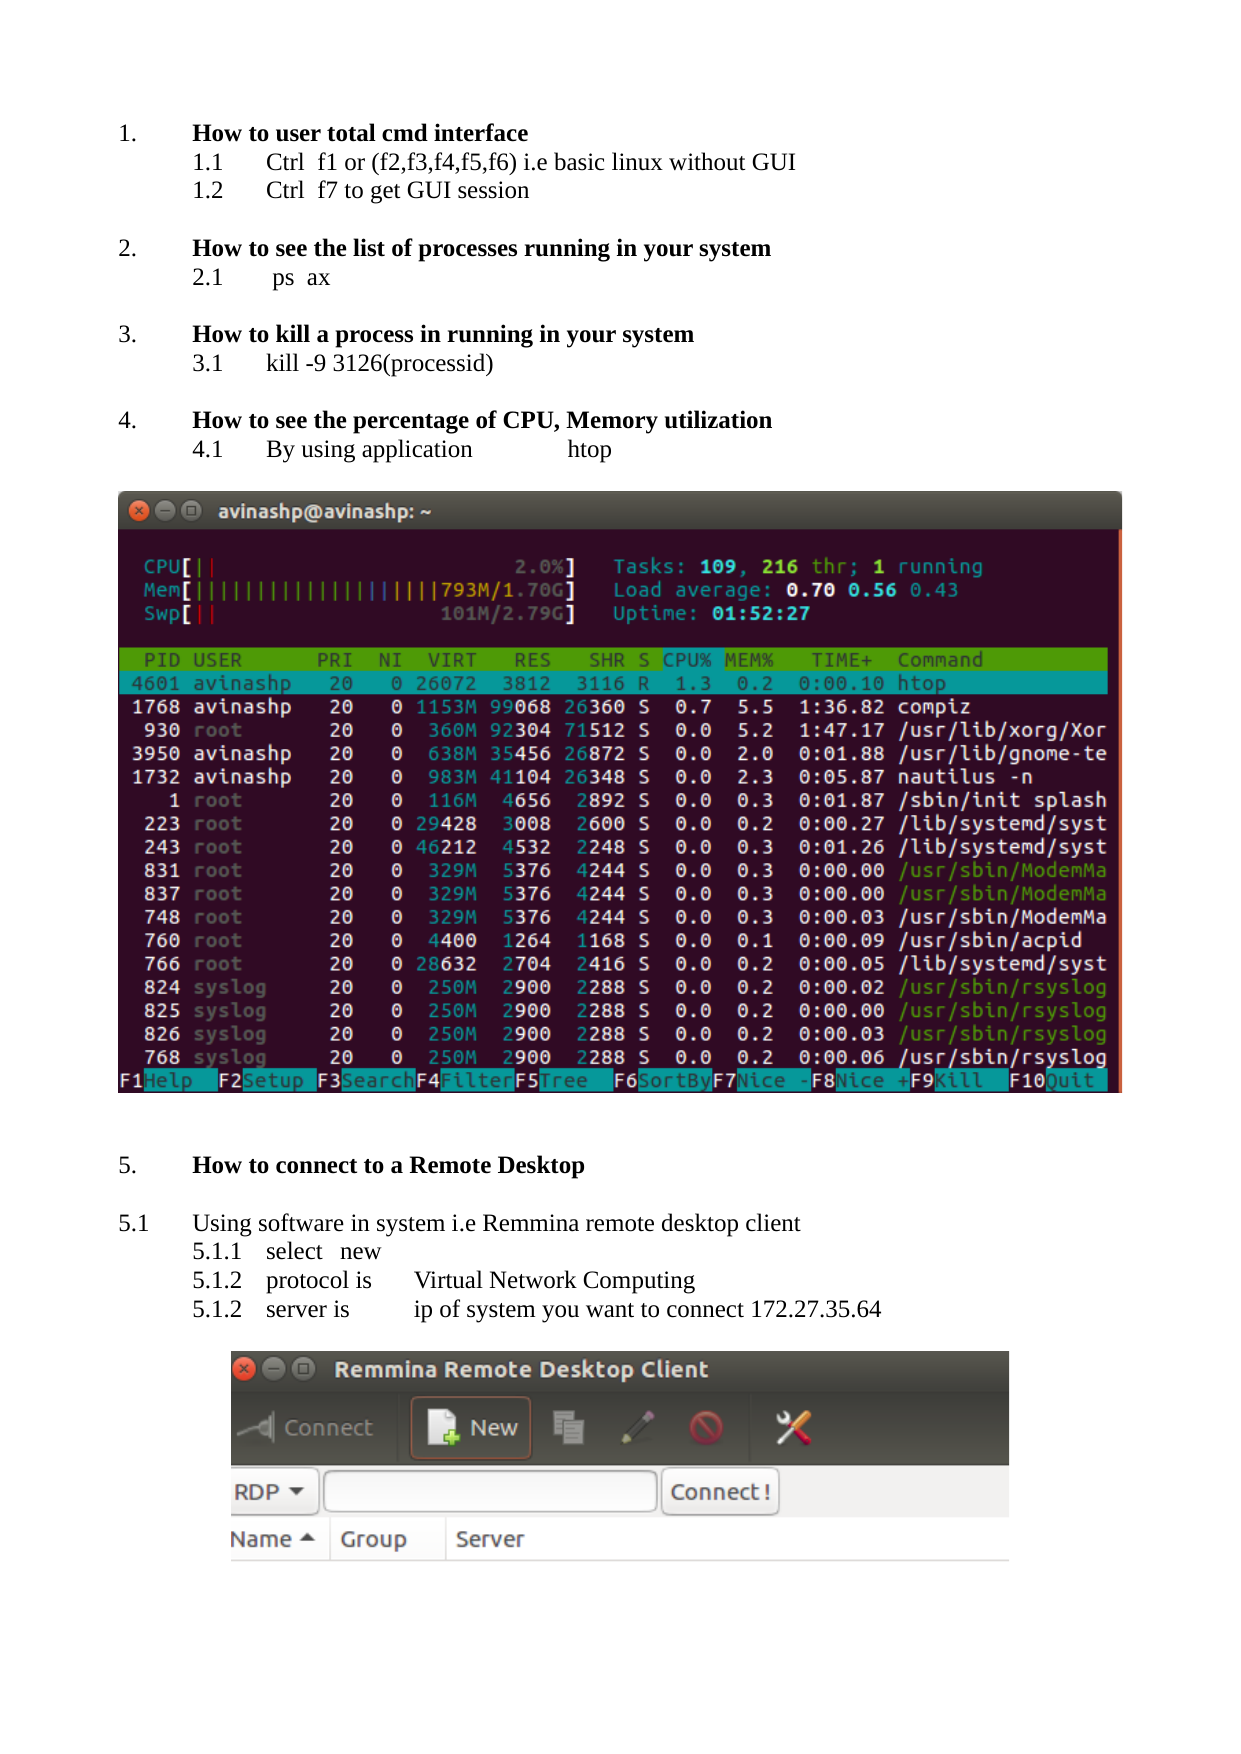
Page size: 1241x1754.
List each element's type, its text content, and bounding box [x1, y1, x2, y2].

text 3. How to kill a process in running in your system [118, 319, 1122, 348]
text 5.1.2 protocol is Virtual Network Computing [118, 1265, 1122, 1294]
text 5. How to connect to a Remote Desktop [118, 1150, 1122, 1179]
text 5.1 Using software in system i.e Remmina remote desktop client [118, 1208, 1122, 1236]
text 5.1.2 server is ip of system you want to connect 172.27.35.64 [118, 1294, 1122, 1323]
picture [118, 491, 1123, 1093]
picture [231, 1351, 1010, 1574]
text 2.1 ps ax [118, 262, 1122, 291]
text 4.1 By using application htop [118, 434, 1122, 463]
text 1. How to user total cmd interface [118, 118, 1122, 147]
text 1.2 Ctrl f7 to get GUI session [118, 176, 1122, 204]
text 2. How to see the list of processes running in your system [118, 233, 1122, 262]
text 3.1 kill -9 3126(processid) [118, 348, 1122, 377]
text 4. How to see the percentage of CPU, Memory utilization [118, 406, 1122, 434]
text 5.1.1 select new [118, 1236, 1122, 1265]
text 1.1 Ctrl f1 or (f2,f3,f4,f5,f6) i.e basic linux without GUI [118, 147, 1122, 176]
